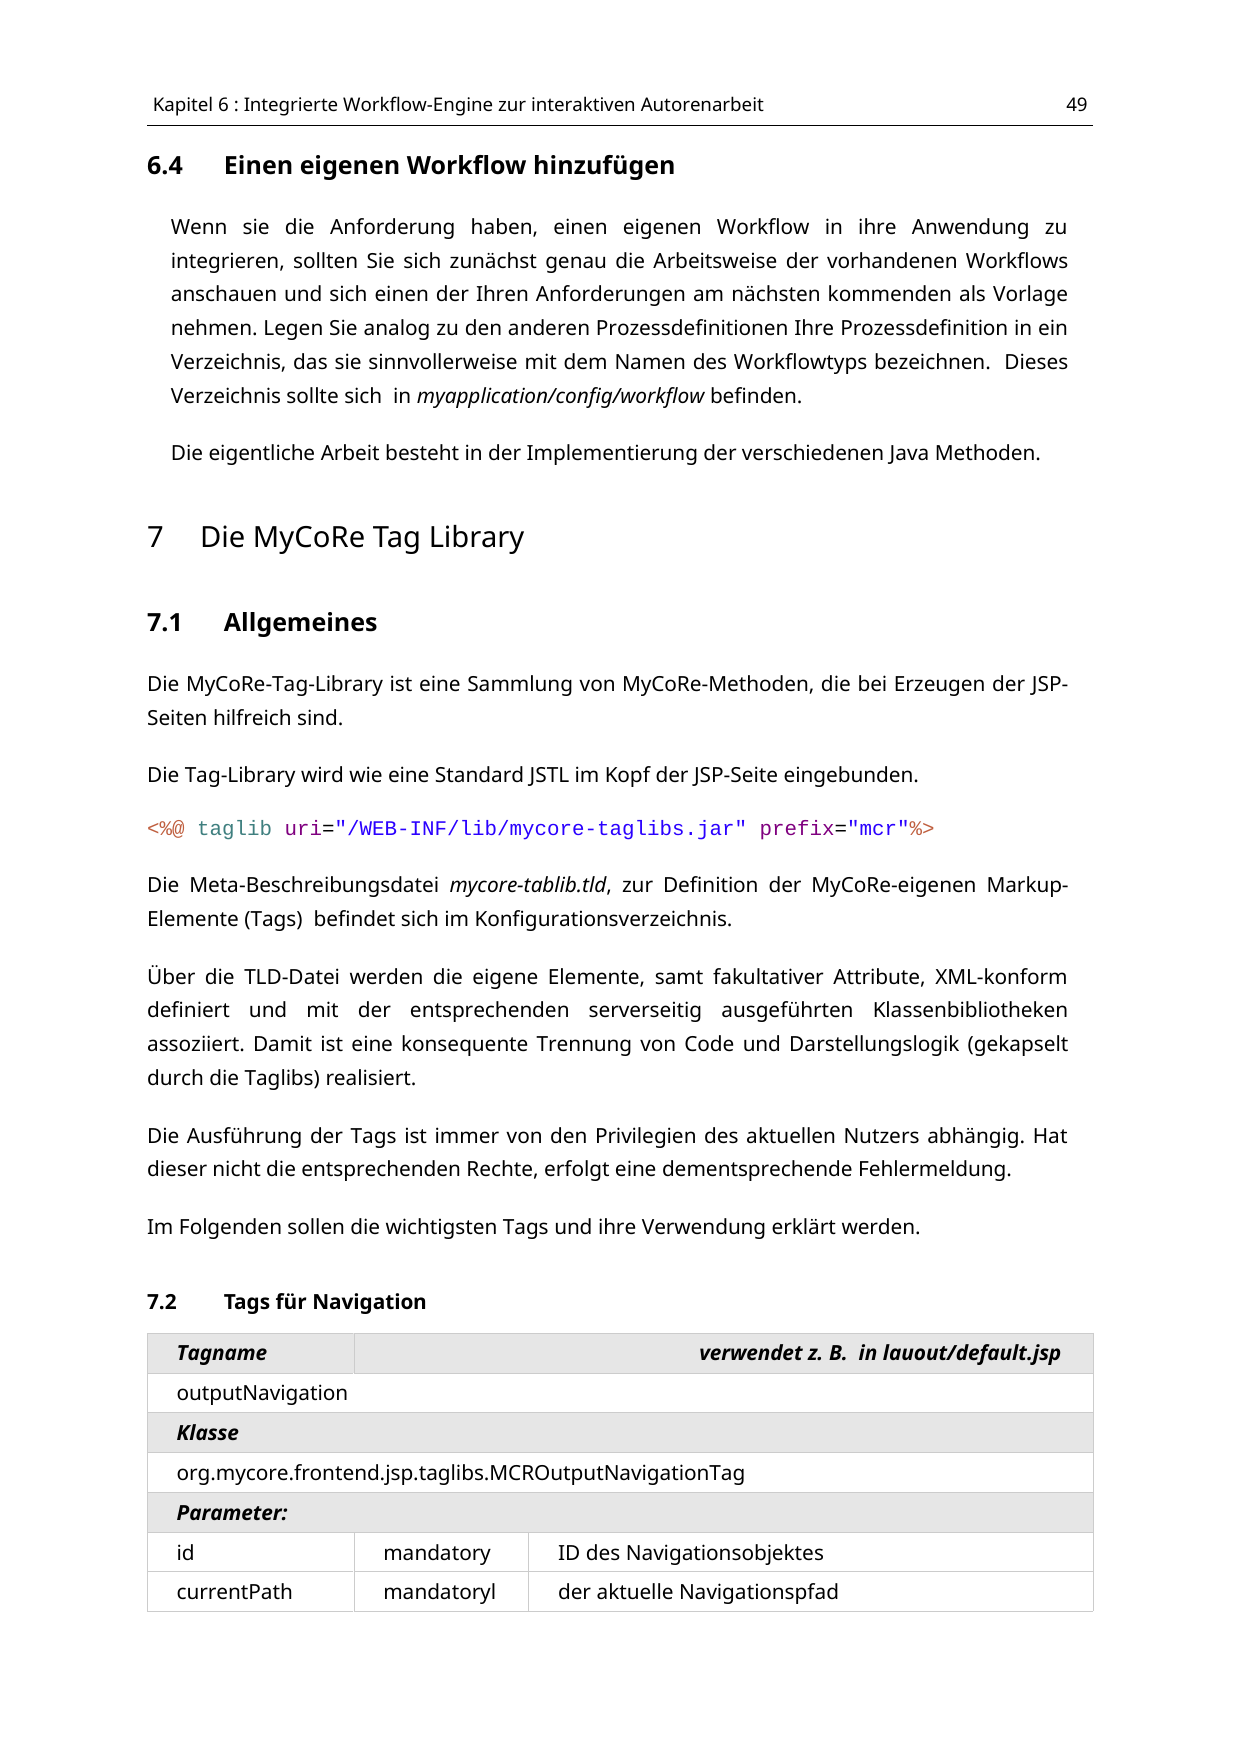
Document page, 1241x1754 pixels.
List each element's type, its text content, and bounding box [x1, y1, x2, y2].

table_cell org.mycore.frontend.jsp.taglibs.MCROutputNavigationTag [148, 1453, 1093, 1492]
text Die Meta-Beschreibungsdatei mycore-tablib.tld, zur Definition der MyCoRe-eigenen Markup-Elemente (Tags) befindet sich im Konfigurationsverzeichnis. [147, 871, 1069, 933]
text Wenn sie die Anforderung haben, einen eigenen Workflow in ihre Anwendung zu integrieren, sollten Sie sich zunächst genau die Arbeitsweise der vorhandenen Workflows anschauen und sich einen der Ihren Anforderungen am nächsten kommenden als Vorlage nehmen. Legen Sie analog zu den anderen Prozessdefinitionen Ihre Prozessdefinition in ein Verzeichnis, das sie sinnvollerweise mit dem Namen des Workflowtyps bezeichnen. Dieses Verzeichnis sollte sich in myapplication/config/workflow befinden. [171, 212, 1069, 409]
subtitle Die MyCoRe Tag Library [147, 516, 1092, 556]
text Die MyCoRe-Tag-Library ist eine Sammlung von MyCoRe-Methoden, die bei Erzeugen der JSP-Seiten hilfreich sind. [147, 669, 1069, 731]
text Die Tag-Library wird wie eine Standard JSTL im Kopf der JSP-Seite eingebunden. [147, 760, 1069, 789]
table_cell Klasse [148, 1413, 1093, 1452]
text Über die TLD-Datei werden die eigene Elemente, samt fakultativer Attribute, XML-konform definiert und mit der entsprechenden serverseitig ausgeführten Klassenbibliotheken assoziiert. Damit ist eine konsequente Trennung von Code und Darstellungslogik (gekapselt durch die Taglibs) realisiert. [147, 962, 1069, 1092]
subtitle Allgemeines [147, 605, 1092, 639]
text Die eigentliche Arbeit besteht in der Implementierung der verschiedenen Java Methoden. [171, 438, 1069, 467]
subtitle Einen eigenen Workflow hinzufügen [147, 148, 1092, 182]
text Im Folgenden sollen die wichtigsten Tags und ihre Verwendung erklärt werden. [147, 1212, 1069, 1240]
table_cell id [148, 1533, 353, 1571]
table_cell Parameter: [148, 1493, 1093, 1532]
text Die Ausführung der Tags ist immer von den Privilegien des aktuellen Nutzers abhängig. Hat dieser nicht die entsprechenden Rechte, erfolgt eine dementsprechende Fehlermeldung. [147, 1121, 1069, 1183]
subtitle Tags für Navigation [147, 1287, 1092, 1315]
table_cell mandatory [355, 1533, 528, 1571]
table_header Tagname [148, 1334, 353, 1373]
table_header verwendet z. B. in lauout/default.jsp [355, 1334, 1093, 1373]
table_cell outputNavigation [148, 1374, 1093, 1412]
table_cell currentPath [148, 1572, 353, 1611]
table_cell ID des Navigationsobjektes [529, 1533, 1093, 1571]
text <%@ taglib uri="/WEB-INF/lib/mycore-taglibs.jar" prefix="mcr"%> [147, 818, 1069, 841]
table_cell der aktuelle Navigationspfad [529, 1572, 1093, 1611]
table_cell mandatoryl [355, 1572, 528, 1611]
